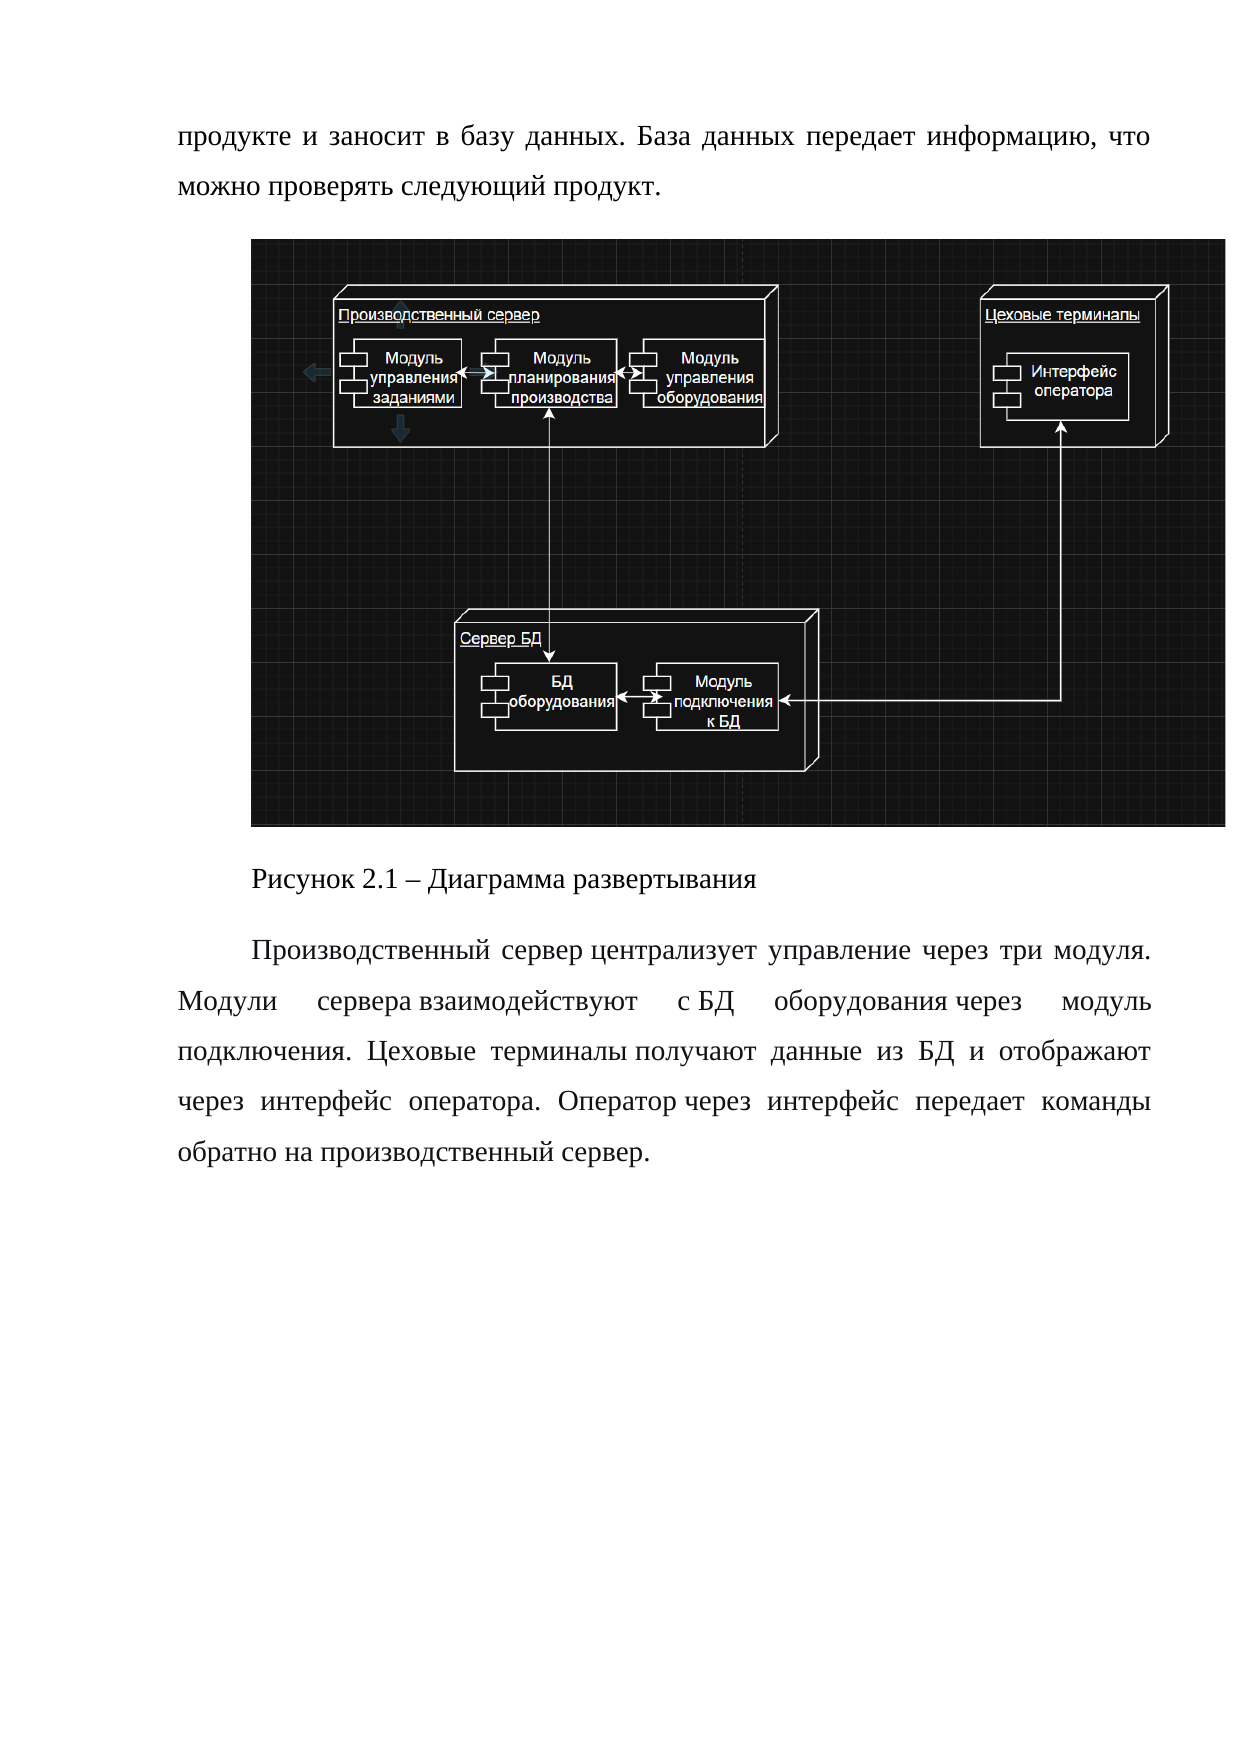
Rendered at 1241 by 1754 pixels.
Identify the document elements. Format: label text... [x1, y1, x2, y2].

text Рисунок 2.1 – Диаграмма развертывания [177, 861, 1152, 895]
text Производственный сервер централизует управление через три модуля. Модули сервера взаимодействуют с БД оборудования через модуль подключения. Цеховые терминалы получают данные из БД и отображают через интерфейс оператора. Оператор через интерфейс передает команды обратно на производственный сервер. [177, 932, 1152, 1167]
text продукте и заносит в базу данных. База данных передает информацию, что можно проверять следующий продукт. [177, 118, 1152, 202]
